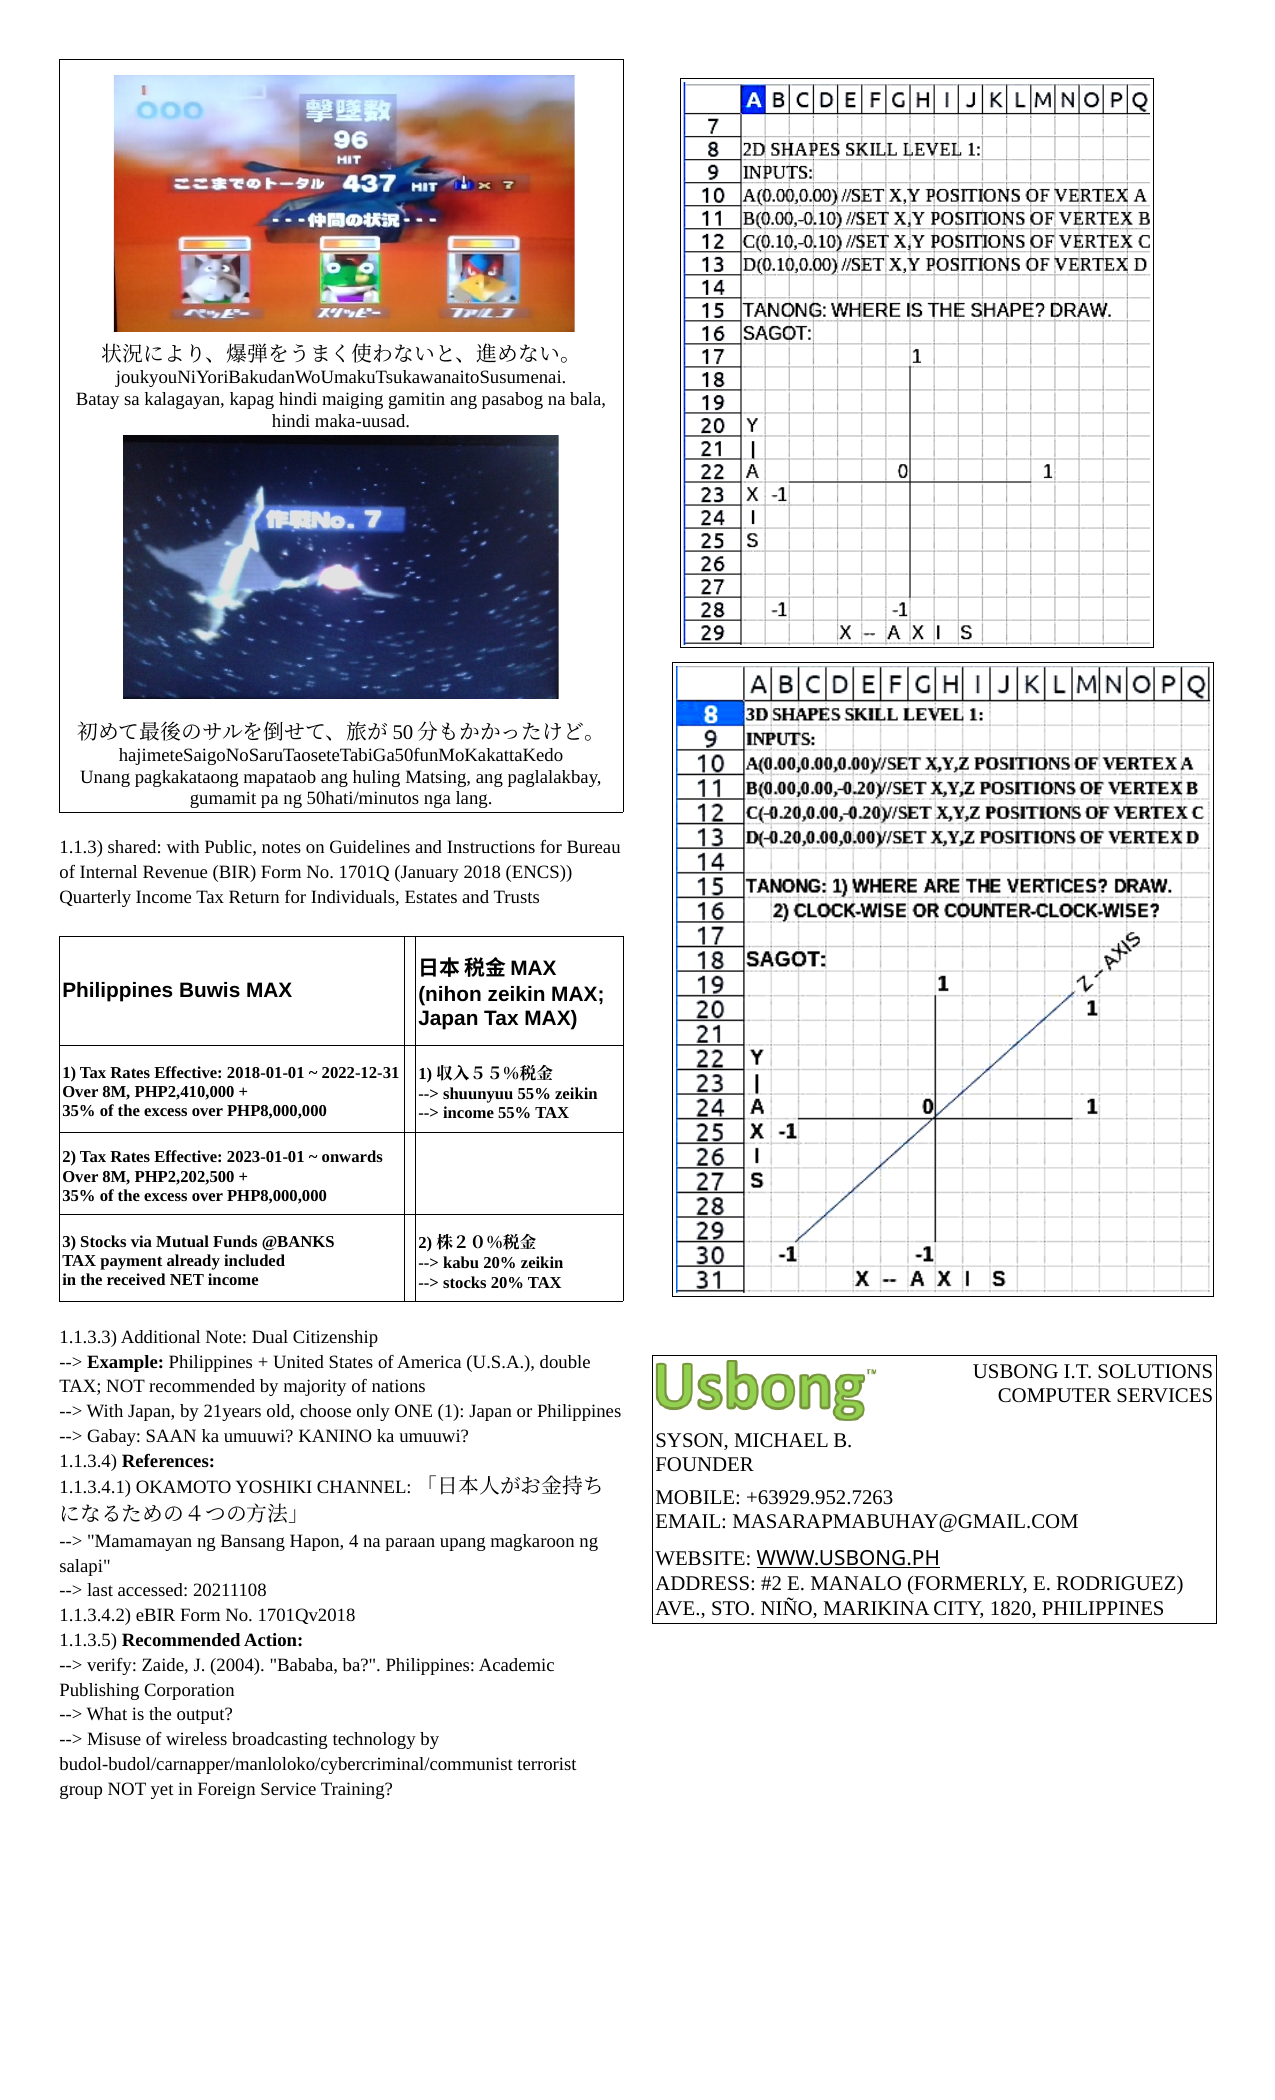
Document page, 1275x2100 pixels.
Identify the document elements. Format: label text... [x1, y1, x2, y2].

text --> Misuse of wireless broadcasting technology by budol-budol/carnapper/manloloko/cybercriminal/communist terrorist group NOT yet in Foreign Service Training? [59, 1728, 623, 1799]
table_cell [416, 1133, 623, 1214]
table_cell 3) Stocks via Mutual Funds @BANKS TAX payment already included in the received NET income [60, 1215, 404, 1301]
picture [683, 82, 1150, 645]
text 1.1.3) shared: with Public, notes on Guidelines and Instructions for Bureau of Internal Revenue (BIR) Form No. 1701Q (January 2018 (ENCS)) Quarterly Income Tax Return for Individuals, Estates and Trusts [59, 836, 623, 908]
table_header [405, 937, 415, 1045]
table_cell 2) 株２０％税金 --> kabu 20% zeikin --> stocks 20% TAX [416, 1215, 623, 1301]
table_header USBONG I.T. SOLUTIONS COMPUTER SERVICES SYSON, MICHAEL B. FOUNDER MOBILE: +63929.952.7263 EMAIL: MASARAPMABUHAY@GMAIL.COM WEBSITE: WWW.USBONG.PH ADDRESS: #2 E. MANALO (FORMERLY, E. RODRIGUEZ) AVE., STO. NIÑO, MARIKINA CITY, 1820, PHILIPPINES [653, 1356, 1216, 1622]
text --> "Mamamayan ng Bansang Hapon, 4 na paraan upang magkaroon ng salapi" [59, 1530, 623, 1576]
picture [655, 1360, 877, 1421]
table_cell [405, 1215, 415, 1301]
table_header Philippines Buwis MAX [60, 937, 404, 1045]
table_header 状況により、爆弾をうまく使わないと、進めない。 joukyouNiYoriBakudanWoUmakuTsukawanaitoSusumenai. Batay sa kalagayan, kapag hindi maiging gamitin ang pasabog na bala, hindi maka-uusad. 初めて最後のサルを倒せて、旅が50分もかかったけど。 hajimeteSaigoNoSaruTaoseteTabiGa50funMoKakattaKedo Unang pagkakataong mapataob ang huling Matsing, ang paglalakbay, gumamit pa ng 50hati/minutos nga lang. [60, 60, 623, 812]
text 1.1.3.4.2) eBIR Form No. 1701Qv2018 [59, 1604, 623, 1626]
text 1.1.3.4) References: [59, 1450, 623, 1471]
text --> What is the output? [59, 1703, 623, 1725]
table_cell 1) 収入５５％税金 --> shuunyuu 55% zeikin --> income 55% TAX [416, 1046, 623, 1132]
text 1.1.3.3) Additional Note: Dual Citizenship [59, 1326, 623, 1347]
text --> verify: Zaide, J. (2004). "Bababa, ba?". Philippines: Academic Publishing Corporation [59, 1654, 623, 1700]
text 1.1.3.4.1) OKAMOTO YOSHIKI CHANNEL: 「日本人がお金持ちになるための４つの方法」 [59, 1474, 623, 1526]
text --> With Japan, by 21years old, choose only ONE (1): Japan or Philippines [59, 1400, 623, 1422]
table_cell 1) Tax Rates Effective: 2018-01-01 ~ 2022-12-31 Over 8M, PHP2,410,000 + 35% of the excess over PHP8,000,000 [60, 1046, 404, 1132]
text --> Gabay: SAAN ka umuuwi? KANINO ka umuuwi? [59, 1425, 623, 1446]
picture [123, 435, 559, 699]
table_cell [405, 1046, 415, 1132]
text --> last accessed: 20211108 [59, 1579, 623, 1601]
table_cell 2) Tax Rates Effective: 2023-01-01 ~ onwards Over 8M, PHP2,202,500 + 35% of the excess over PHP8,000,000 [60, 1133, 404, 1214]
text 1.1.3.5) Recommended Action: [59, 1629, 623, 1650]
table_cell [405, 1133, 415, 1214]
table_header 日本 税金MAX (nihon zeikin MAX; Japan Tax MAX) [416, 937, 623, 1045]
text --> Example: Philippines + United States of America (U.S.A.), double TAX; NOT recommended by majority of nations [59, 1351, 623, 1397]
picture [113, 75, 575, 332]
picture [676, 666, 1210, 1293]
